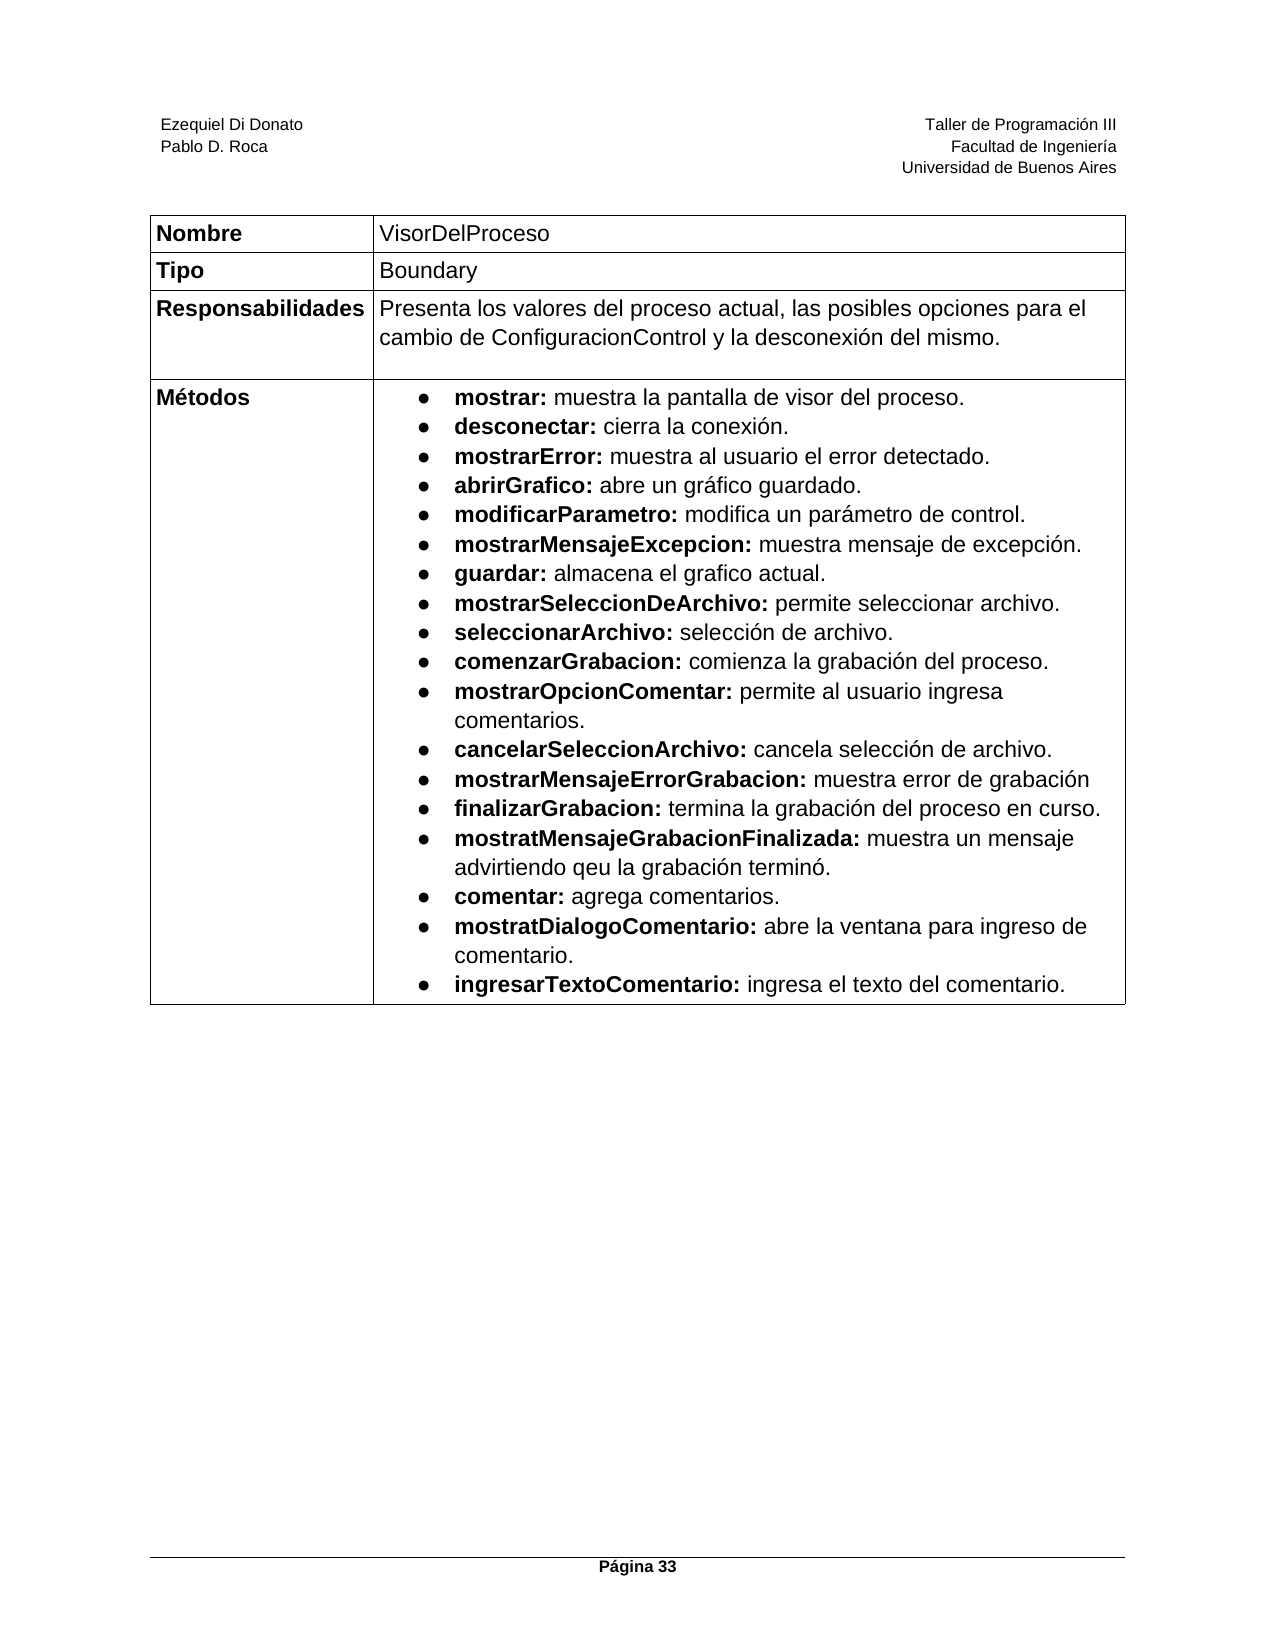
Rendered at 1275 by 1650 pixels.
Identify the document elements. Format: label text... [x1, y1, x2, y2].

table_cell Métodos [151, 380, 373, 1003]
table_header Nombre [151, 216, 373, 252]
table_header VisorDelProceso [374, 216, 1125, 252]
table_cell Boundary [374, 253, 1125, 289]
table_cell Presenta los valores del proceso actual, las posibles opciones para el cambio de ConfiguracionControl y la desconexión del mismo. [374, 291, 1125, 379]
table_cell mostrar: muestra la pantalla de visor del proceso. desconectar: cierra la conexión. mostrarError: muestra al usuario el error detectado. abrirGrafico: abre un gráfico guardado. modificarParametro: modifica un parámetro de control. mostrarMensajeExcepcion: muestra mensaje de excepción. guardar: almacena el grafico actual. mostrarSeleccionDeArchivo: permite seleccionar archivo. seleccionarArchivo: selección de archivo. comenzarGrabacion: comienza la grabación del proceso. mostrarOpcionComentar: permite al usuario ingresa comentarios. cancelarSeleccionArchivo: cancela selección de archivo. mostrarMensajeErrorGrabacion: muestra error de grabación finalizarGrabacion: termina la grabación del proceso en curso. mostratMensajeGrabacionFinalizada: muestra un mensaje advirtiendo qeu la grabación terminó. comentar: agrega comentarios. mostratDialogoComentario: abre la ventana para ingreso de comentario. ingresarTextoComentario: ingresa el texto del comentario. [374, 380, 1125, 1003]
table_cell Responsabilidades [151, 291, 373, 379]
table_cell Tipo [151, 253, 373, 289]
